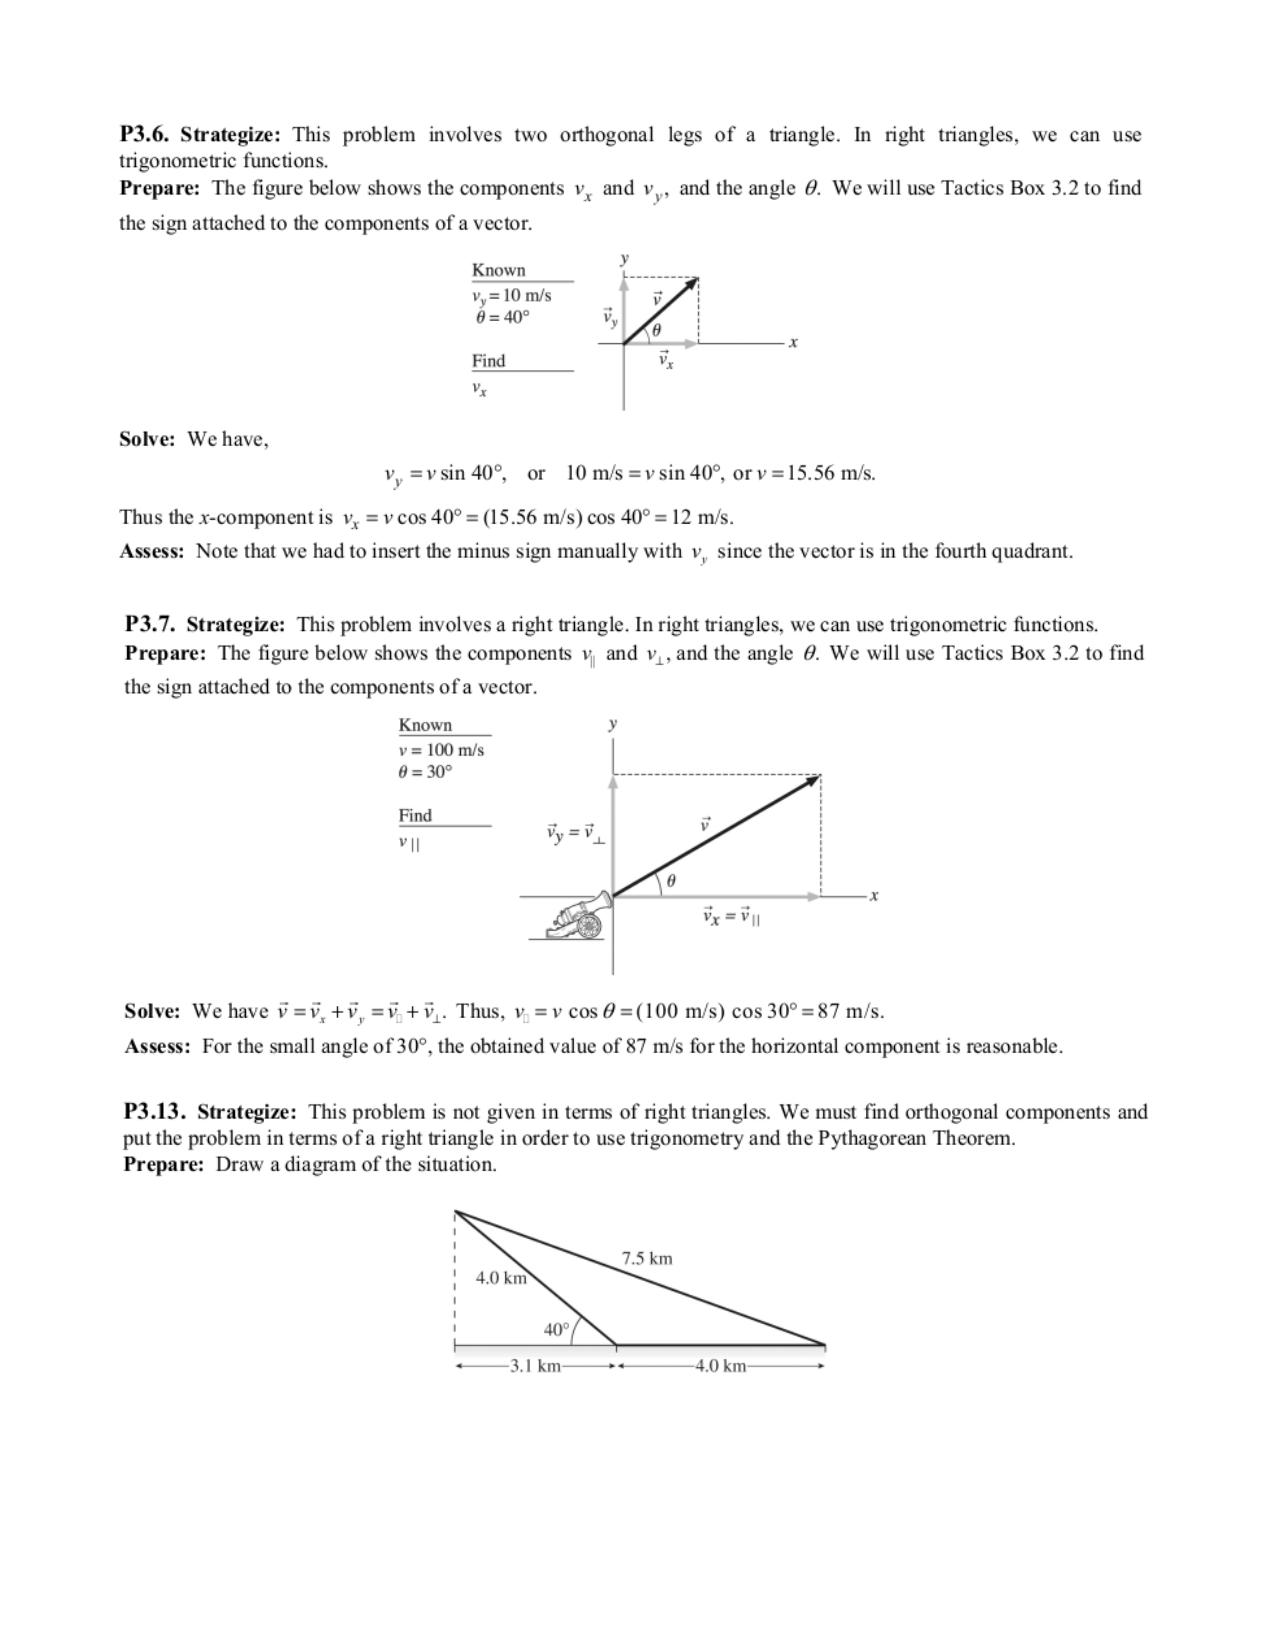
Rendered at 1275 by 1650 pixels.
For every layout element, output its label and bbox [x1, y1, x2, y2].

picture [118, 608, 1157, 1066]
picture [118, 118, 1157, 580]
picture [118, 1094, 1157, 1409]
